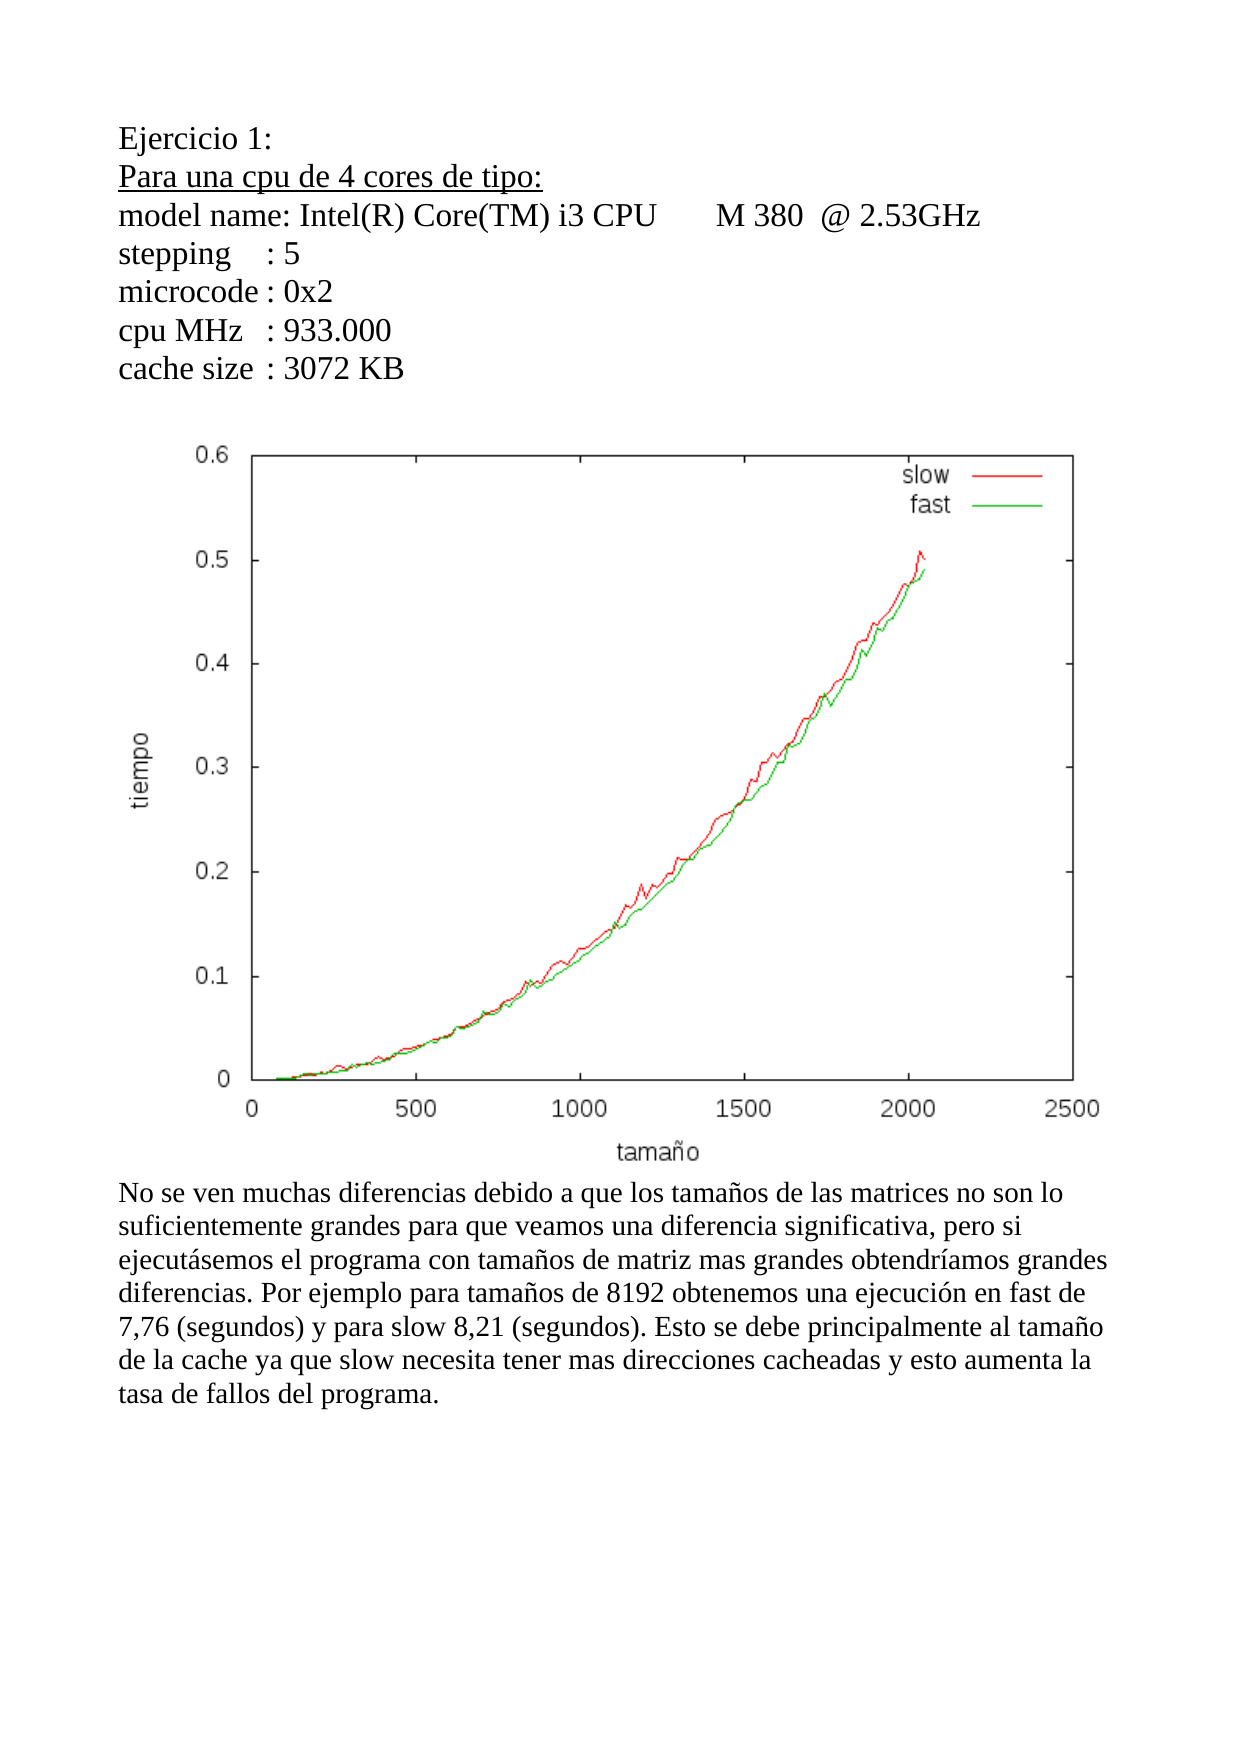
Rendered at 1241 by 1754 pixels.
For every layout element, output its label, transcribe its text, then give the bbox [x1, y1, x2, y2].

text microcode : 0x2 [118, 271, 1122, 310]
text cache size : 3072 KB [118, 348, 1122, 386]
text Para una cpu de 4 cores de tipo: [118, 156, 1122, 195]
text model name: Intel(R) Core(TM) i3 CPU M 380 @ 2.53GHz [118, 195, 1122, 233]
text Ejercicio 1: [118, 118, 1122, 156]
text stepping : 5 [118, 233, 1122, 271]
picture [120, 424, 1121, 1175]
text cpu MHz : 933.000 [118, 310, 1122, 348]
text No se ven muchas diferencias debido a que los tamaños de las matrices no son lo suficientemente grandes para que veamos una diferencia significativa, pero si ejecutásemos el programa con tamaños de matriz mas grandes obtendríamos grandes diferencias. Por ejemplo para tamaños de 8192 obtenemos una ejecución en fast de 7,76 (segundos) y para slow 8,21 (segundos). Esto se debe principalmente al tamaño de la cache ya que slow necesita tener mas direcciones cacheadas y esto aumenta la tasa de fallos del programa. [118, 425, 1122, 1409]
